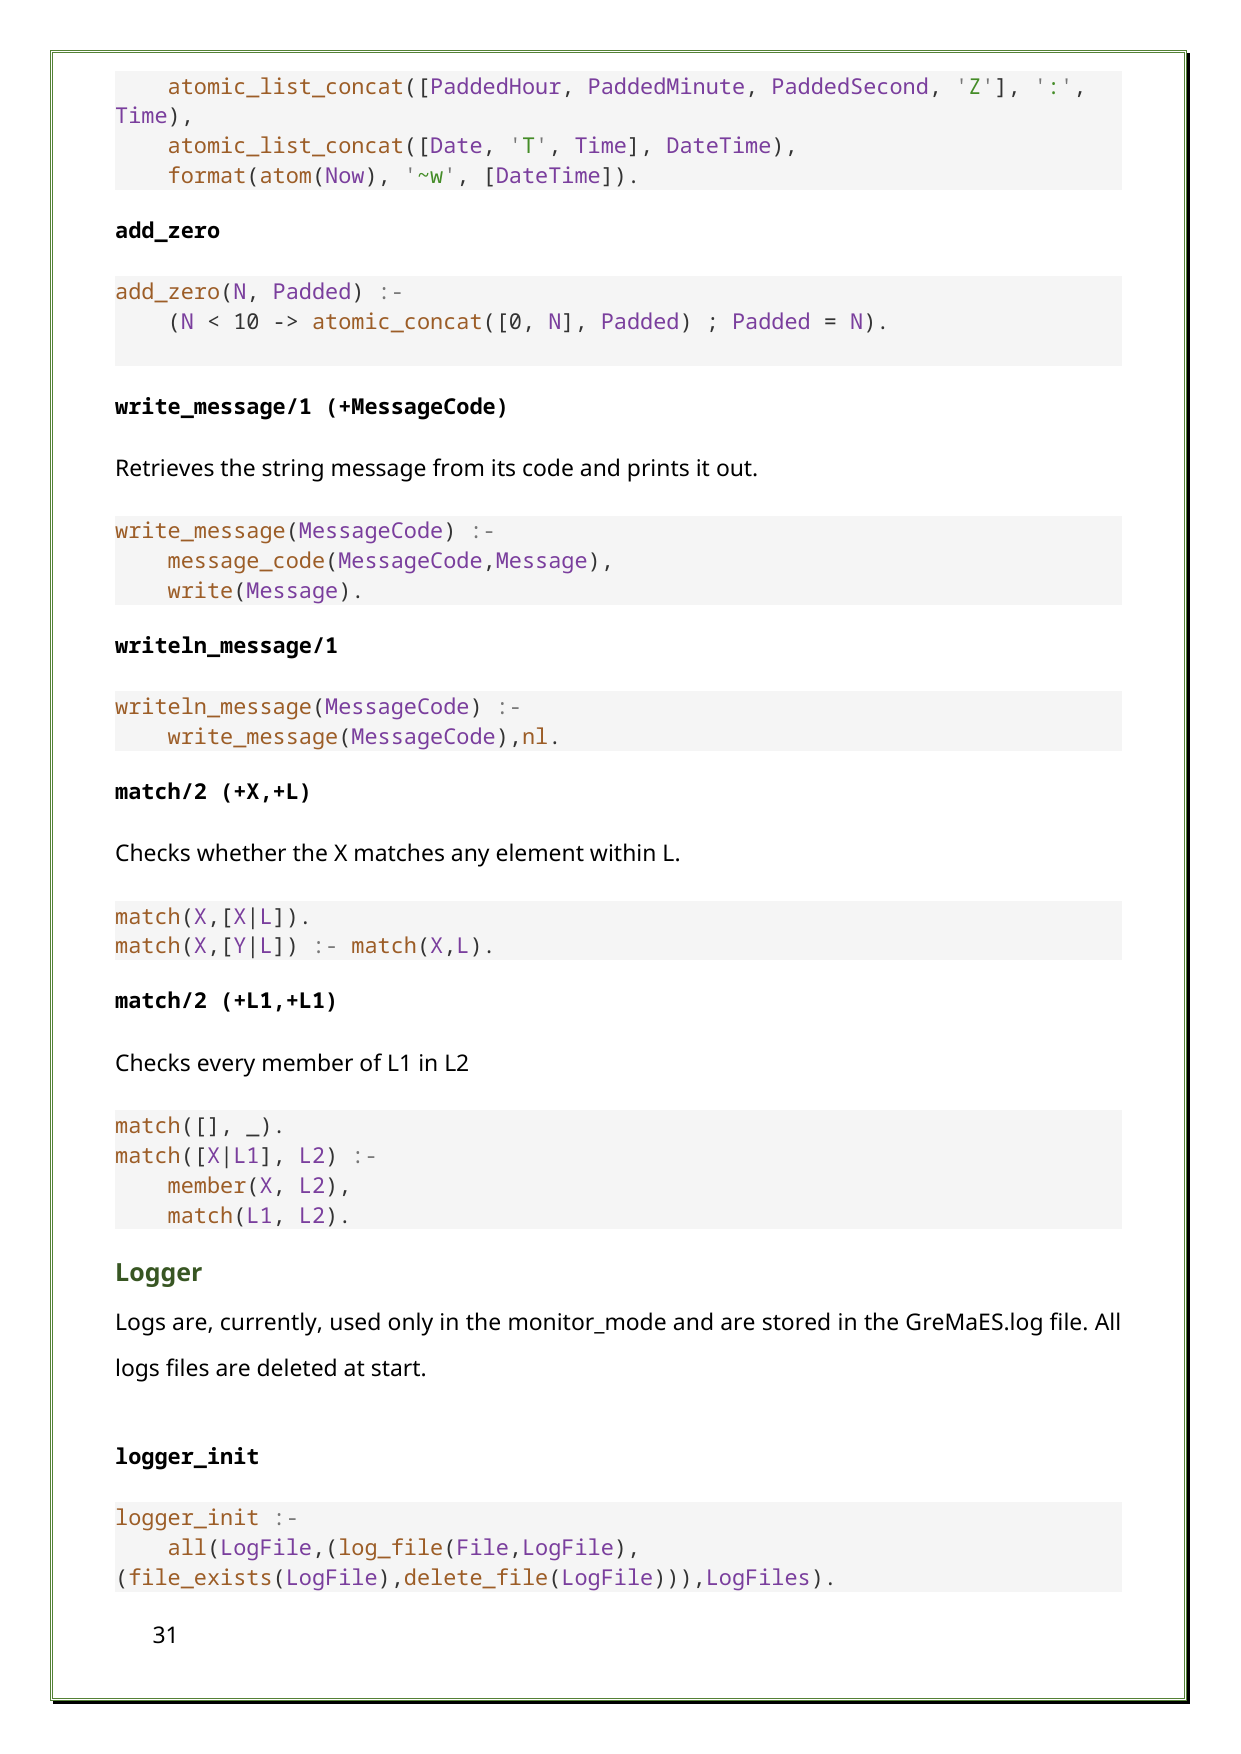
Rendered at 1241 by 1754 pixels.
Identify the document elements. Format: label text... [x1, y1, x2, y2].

text Checks whether the X matches any element within L. [115, 837, 1122, 868]
subtitle match/2 (+X,+L) [115, 776, 1122, 806]
subtitle write_message/1 (+MessageCode) [115, 391, 1122, 420]
text write(Message). [115, 575, 1122, 605]
subtitle match/2 (+L1,+L1) [115, 985, 1122, 1015]
text write_message(MessageCode),nl. [115, 721, 1122, 751]
text (N < 10 -> atomic_concat([0, N], Padded) ; Padded = N). [115, 306, 1122, 336]
subtitle add_zero [115, 215, 1122, 245]
text member(X, L2), [115, 1170, 1122, 1199]
text add_zero(N, Padded) :- [115, 276, 1122, 306]
subtitle Logger [115, 1254, 1122, 1288]
subtitle writeln_message/1 [115, 630, 1122, 660]
text match(X,[X|L]). [115, 901, 1122, 931]
text Retrieves the string message from its code and prints it out. [115, 452, 1122, 483]
text writeln_message(MessageCode) :- [115, 691, 1122, 721]
text Checks every member of L1 in L2 [115, 1047, 1122, 1078]
text Logs are, currently, used only in the monitor_mode and are stored in the GreMaES.log file. All logs files are deleted at start. [115, 1305, 1122, 1383]
text atomic_list_concat([Date, 'T', Time], DateTime), [115, 130, 1122, 160]
subtitle logger_init [115, 1441, 1122, 1471]
text message_code(MessageCode,Message), [115, 545, 1122, 575]
text match([], _). [115, 1110, 1122, 1140]
text all(LogFile,(log_file(File,LogFile), (file_exists(LogFile),delete_file(LogFile))),LogFiles). [115, 1532, 1122, 1592]
text write_message(MessageCode) :- [115, 516, 1122, 545]
text logger_init :- [115, 1502, 1122, 1532]
text match(L1, L2). [115, 1199, 1122, 1229]
text atomic_list_concat([PaddedHour, PaddedMinute, PaddedSecond, 'Z'], ':', Time), [115, 71, 1122, 130]
text match(X,[Y|L]) :- match(X,L). [115, 931, 1122, 960]
text format(atom(Now), '~w', [DateTime]). [115, 160, 1122, 190]
text match([X|L1], L2) :- [115, 1140, 1122, 1170]
